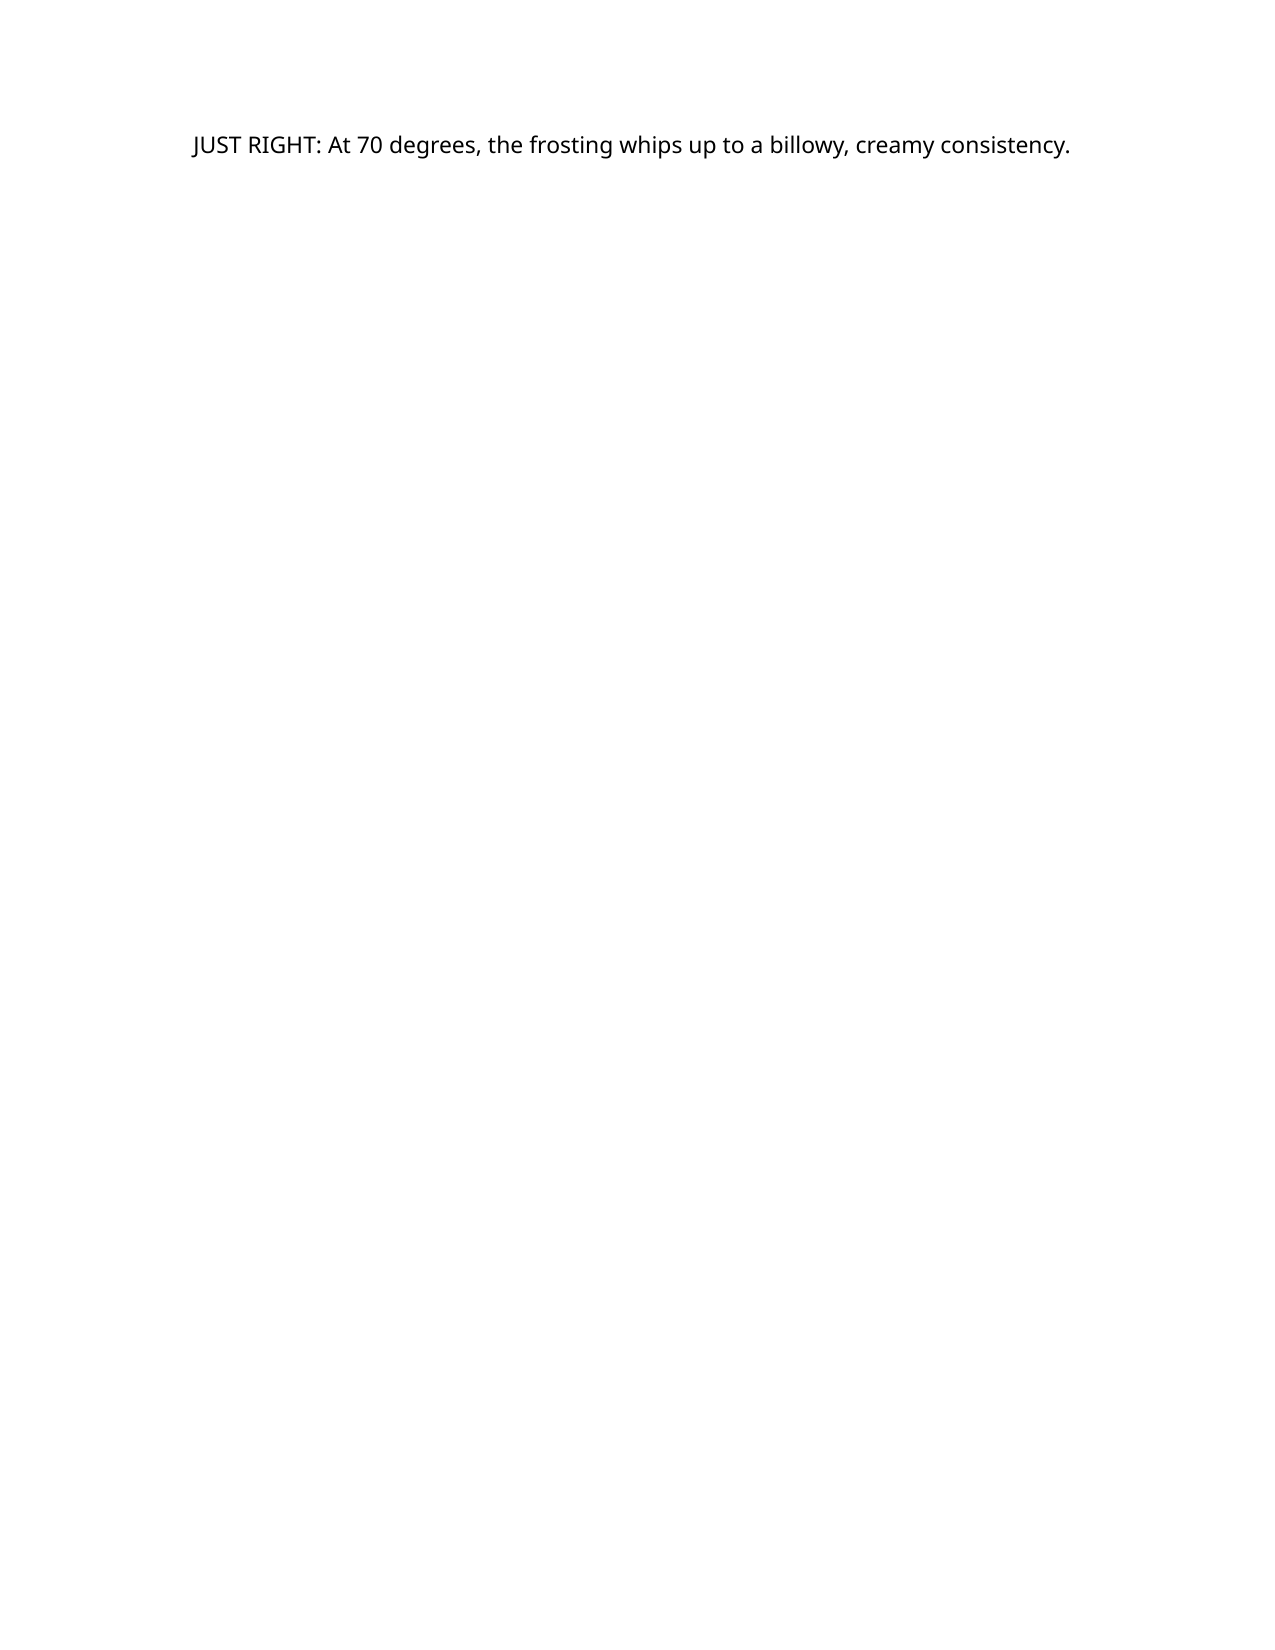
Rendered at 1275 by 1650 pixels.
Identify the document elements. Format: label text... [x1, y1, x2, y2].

text JUST RIGHT: At 70 degrees, the frosting whips up to a billowy, creamy consistency. [118, 118, 1157, 160]
